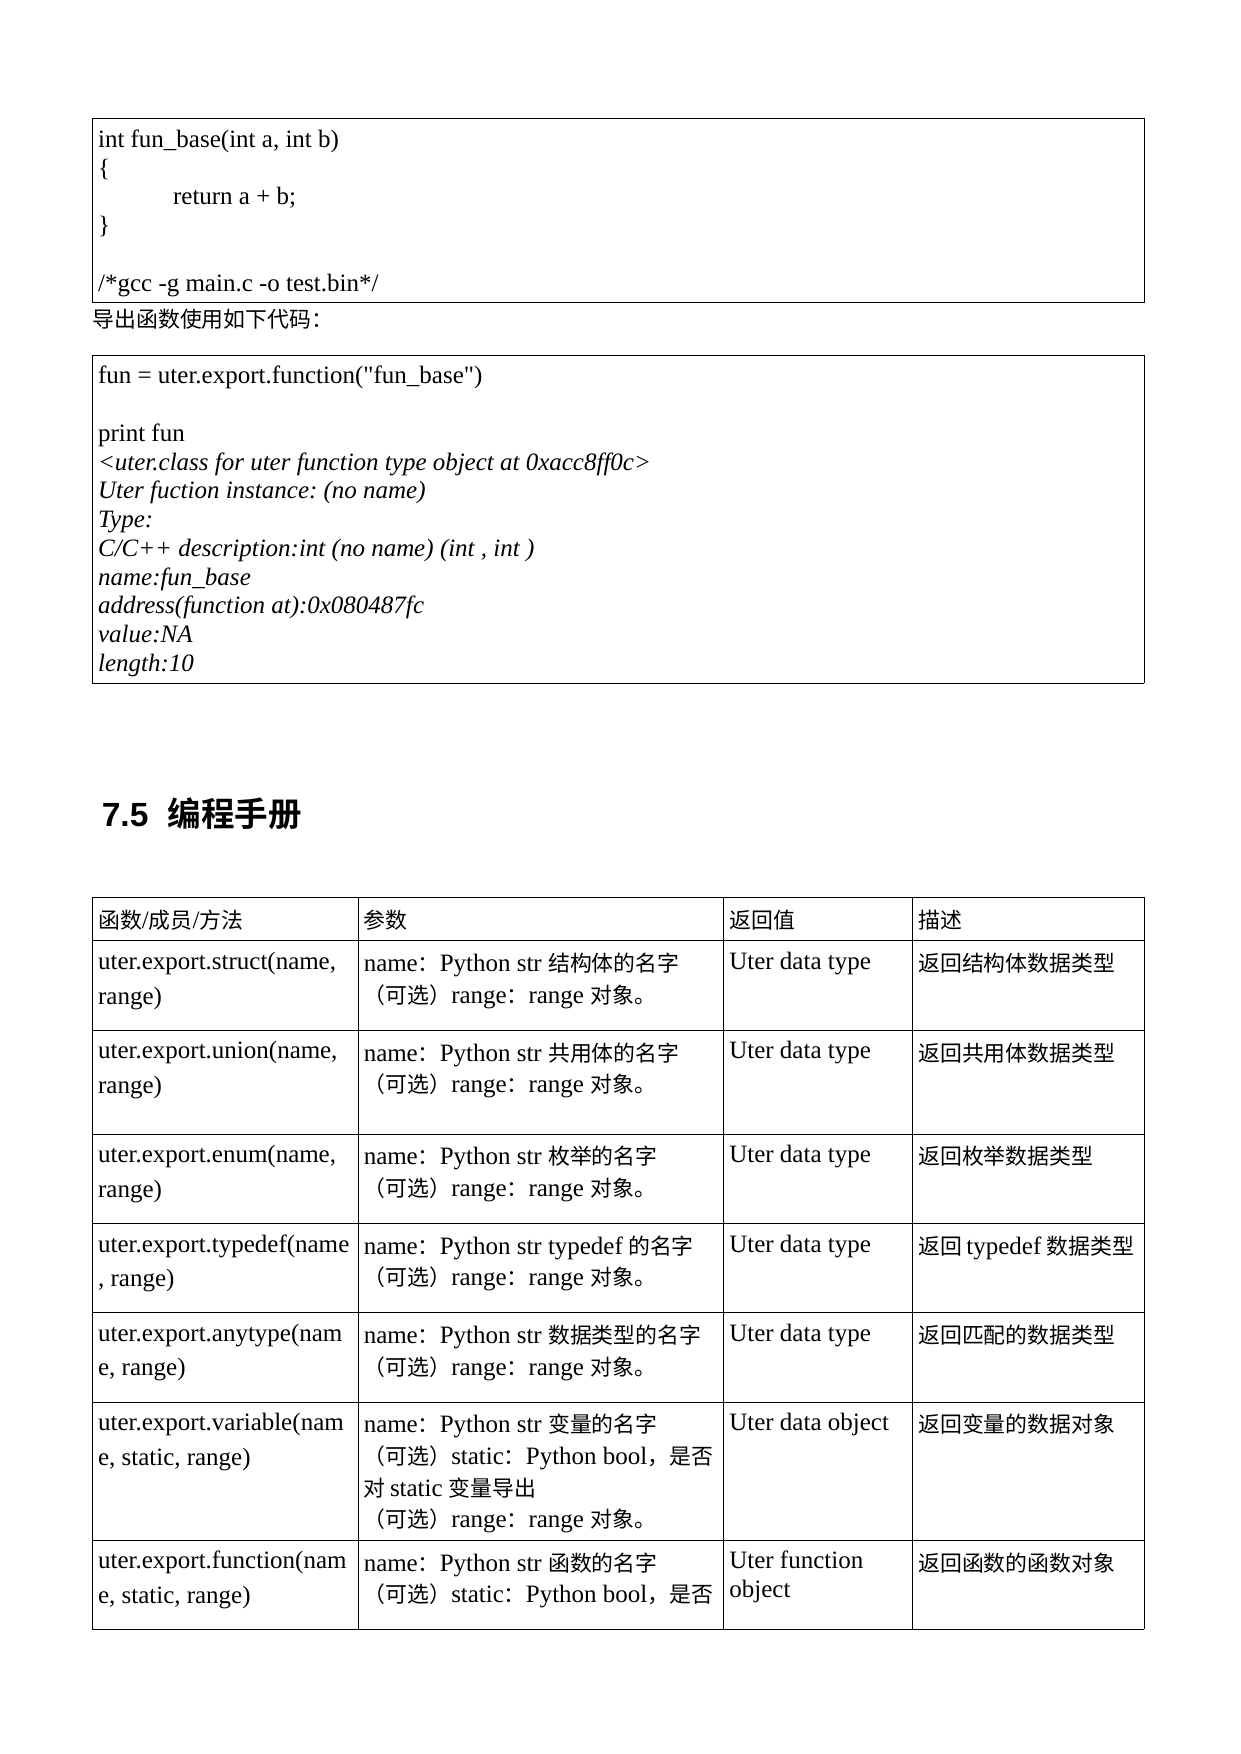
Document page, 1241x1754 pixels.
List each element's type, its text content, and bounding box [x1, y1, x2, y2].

table_cell uter.export.struct(name, range) [93, 941, 358, 1030]
table_cell uter.export.variable(name, static, range) [93, 1403, 358, 1540]
table_cell uter.export.enum(name, range) [93, 1135, 358, 1223]
table_cell Uter data type [724, 1031, 912, 1133]
table_cell Uter data type [724, 941, 912, 1030]
table_cell name：Python str 函数的名字 （可选）static：Python bool，是否 [359, 1541, 723, 1629]
table_header int fun_base(int a, int b) { return a + b; } /*gcc -g main.c -o test.bin*/ [93, 119, 1144, 302]
table_cell name：Python str 变量的名字 （可选）static：Python bool，是否对static 变量导出 （可选）range：range 对象。 [359, 1403, 723, 1540]
table_header 描述 [913, 898, 1144, 940]
table_cell name：Python str typedef的名字 （可选）range：range 对象。 [359, 1224, 723, 1312]
table_cell 返回枚举数据类型 [913, 1135, 1144, 1223]
table_cell 返回共用体数据类型 [913, 1031, 1144, 1133]
table_cell 返回变量的数据对象 [913, 1403, 1144, 1540]
text 导出函数使用如下代码： [92, 303, 1144, 334]
table_cell name：Python str 共用体的名字 （可选）range：range 对象。 [359, 1031, 723, 1133]
table_cell name：Python str 结构体的名字 （可选）range：range 对象。 [359, 941, 723, 1030]
table_cell uter.export.anytype(name, range) [93, 1313, 358, 1402]
table_cell name：Python str 枚举的名字 （可选）range：range 对象。 [359, 1135, 723, 1223]
subtitle 编程手册 [92, 787, 1144, 836]
table_header fun = uter.export.function("fun_base") print fun <uter.class for uter function type object at 0xacc8ff0c> Uter fuction instance: (no name) Type: C/C++ description:int (no name) (int , int ) name:fun_base address(function at):0x080487fc value:NA length:10 [93, 356, 1144, 683]
table_cell 返回typedef数据类型 [913, 1224, 1144, 1312]
table_cell uter.export.function(name, static, range) [93, 1541, 358, 1629]
table_cell 返回函数的函数对象 [913, 1541, 1144, 1629]
table_cell Uter data type [724, 1135, 912, 1223]
table_header 函数/成员/方法 [93, 898, 358, 940]
table_header 参数 [359, 898, 723, 940]
table_cell 返回匹配的数据类型 [913, 1313, 1144, 1402]
table_cell Uter data object [724, 1403, 912, 1540]
table_cell Uter data type [724, 1313, 912, 1402]
table_cell uter.export.typedef(name, range) [93, 1224, 358, 1312]
table_cell 返回结构体数据类型 [913, 941, 1144, 1030]
table_header 返回值 [724, 898, 912, 940]
table_cell Uter function object [724, 1541, 912, 1629]
table_cell Uter data type [724, 1224, 912, 1312]
table_cell name：Python str 数据类型的名字 （可选）range：range 对象。 [359, 1313, 723, 1402]
table_cell uter.export.union(name, range) [93, 1031, 358, 1133]
